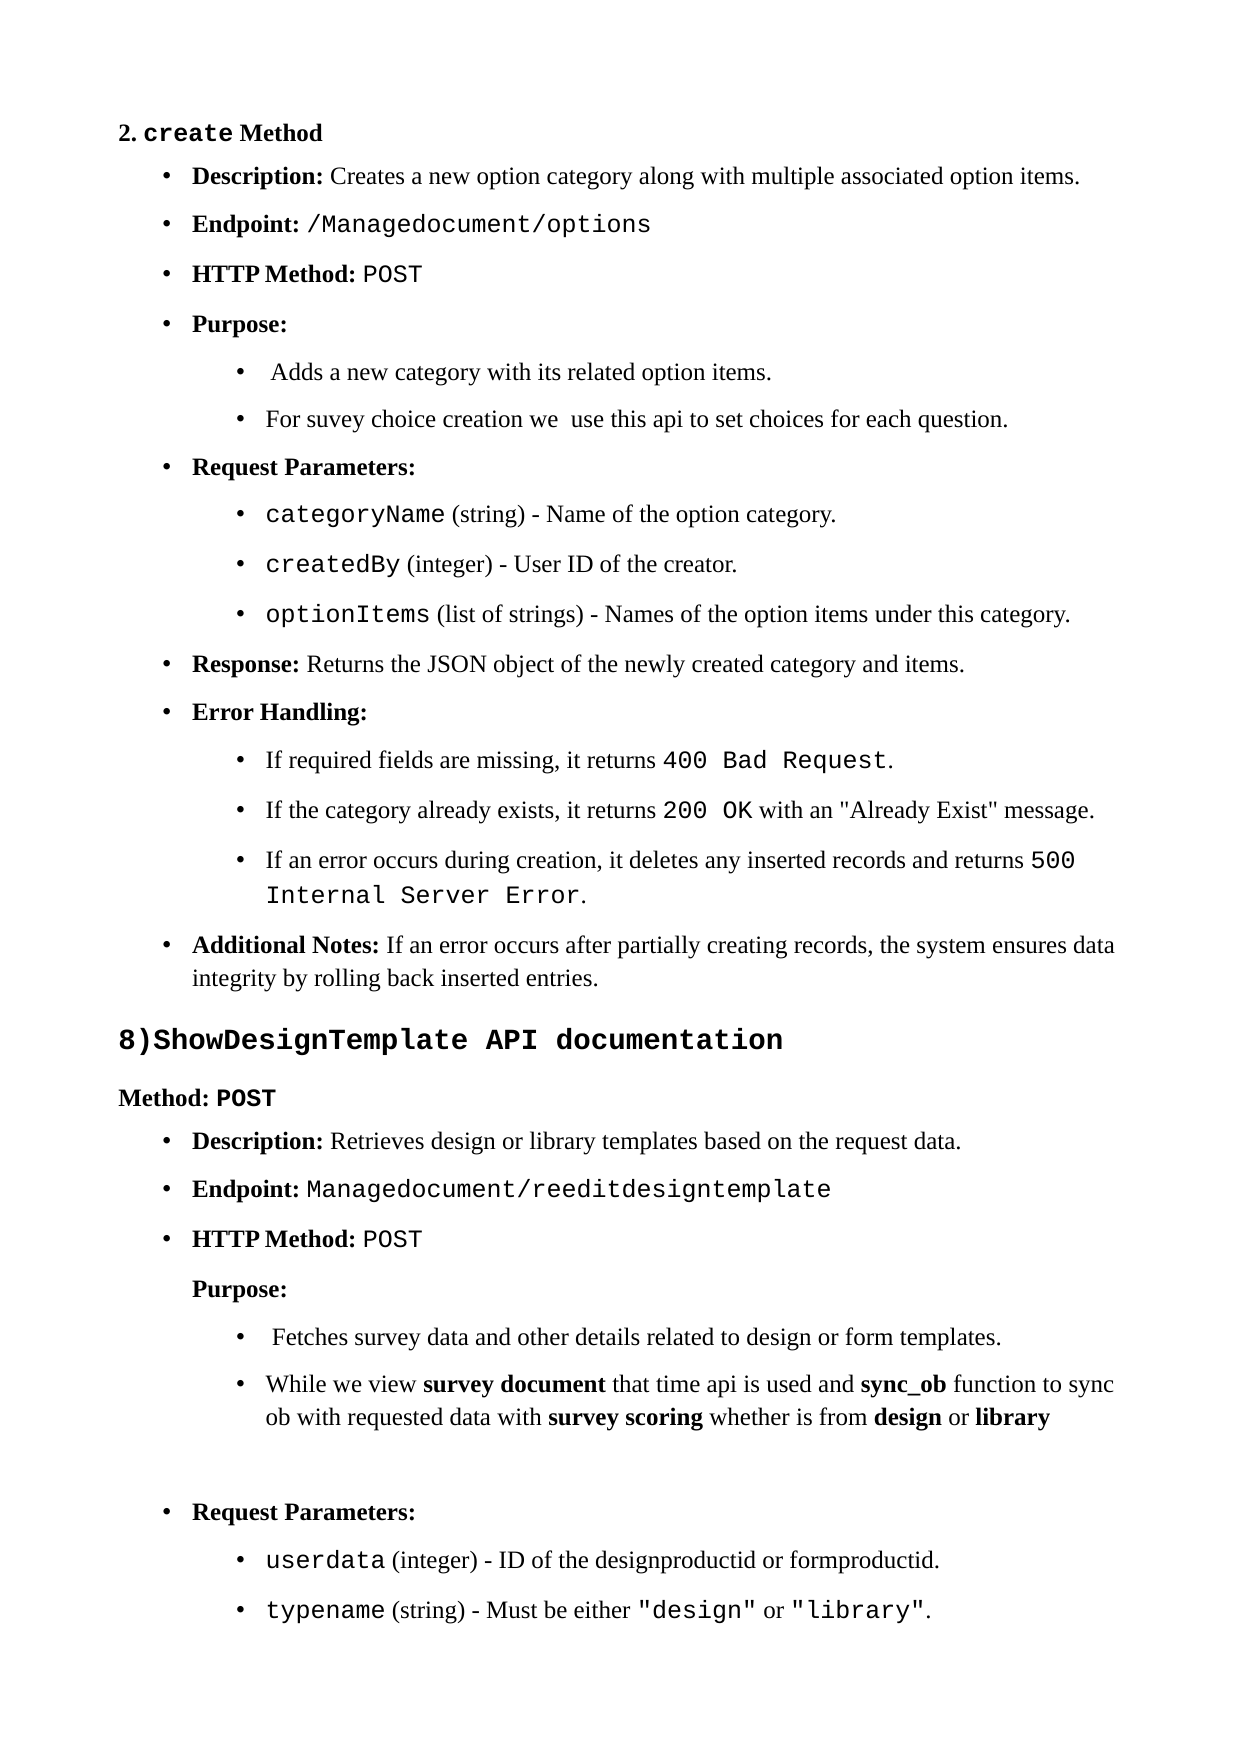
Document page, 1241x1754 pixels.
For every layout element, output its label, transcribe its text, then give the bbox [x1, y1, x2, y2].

list typename (string) - Must be either "design" or "library". [236, 1595, 1122, 1626]
list Adds a new category with its related option items. [236, 357, 1122, 385]
list Fetches survey data and other details related to design or form templates. [236, 1322, 1122, 1350]
list HTTP Method: POST [162, 1224, 1122, 1255]
list If an error occurs during creation, it deletes any inserted records and returns 500 Internal Server Error. [236, 845, 1122, 911]
list For suvey choice creation we use this api to set choices for each question. [236, 404, 1122, 433]
subtitle 2. create Method [118, 118, 1122, 149]
list HTTP Method: POST [162, 259, 1122, 290]
list While we view survey document that time api is used and sync_ob function to sync ob with requested data with survey scoring whether is from design or library [236, 1369, 1122, 1431]
list Description: Retrieves design or library templates based on the request data. [162, 1126, 1122, 1155]
list Response: Returns the JSON object of the newly created category and items. [162, 649, 1122, 678]
list If the category already exists, it returns 200 OK with an "Already Exist" message. [236, 795, 1122, 826]
list Description: Creates a new option category along with multiple associated option items. [162, 161, 1122, 190]
list Purpose: [162, 1274, 1122, 1303]
list Request Parameters: [162, 452, 1122, 481]
list Additional Notes: If an error occurs after partially creating records, the system ensures data integrity by rolling back inserted entries. [162, 930, 1122, 992]
list categoryName (string) - Name of the option category. [236, 499, 1122, 530]
list createdBy (integer) - User ID of the creator. [236, 549, 1122, 580]
list Endpoint: Managedocument/reeditdesigntemplate [162, 1174, 1122, 1205]
list userdata (integer) - ID of the designproductid or formproductid. [236, 1545, 1122, 1576]
list If required fields are missing, it returns 400 Bad Request. [236, 745, 1122, 776]
list Error Handling: [162, 697, 1122, 726]
list Purpose: [162, 309, 1122, 338]
list Request Parameters: [162, 1497, 1122, 1526]
subtitle Method: POST [118, 1083, 1122, 1114]
list optionItems (list of strings) - Names of the option items under this category. [236, 599, 1122, 630]
subtitle 8)ShowDesignTemplate API documentation [118, 1025, 1122, 1058]
list Endpoint: /Managedocument/options [162, 209, 1122, 240]
